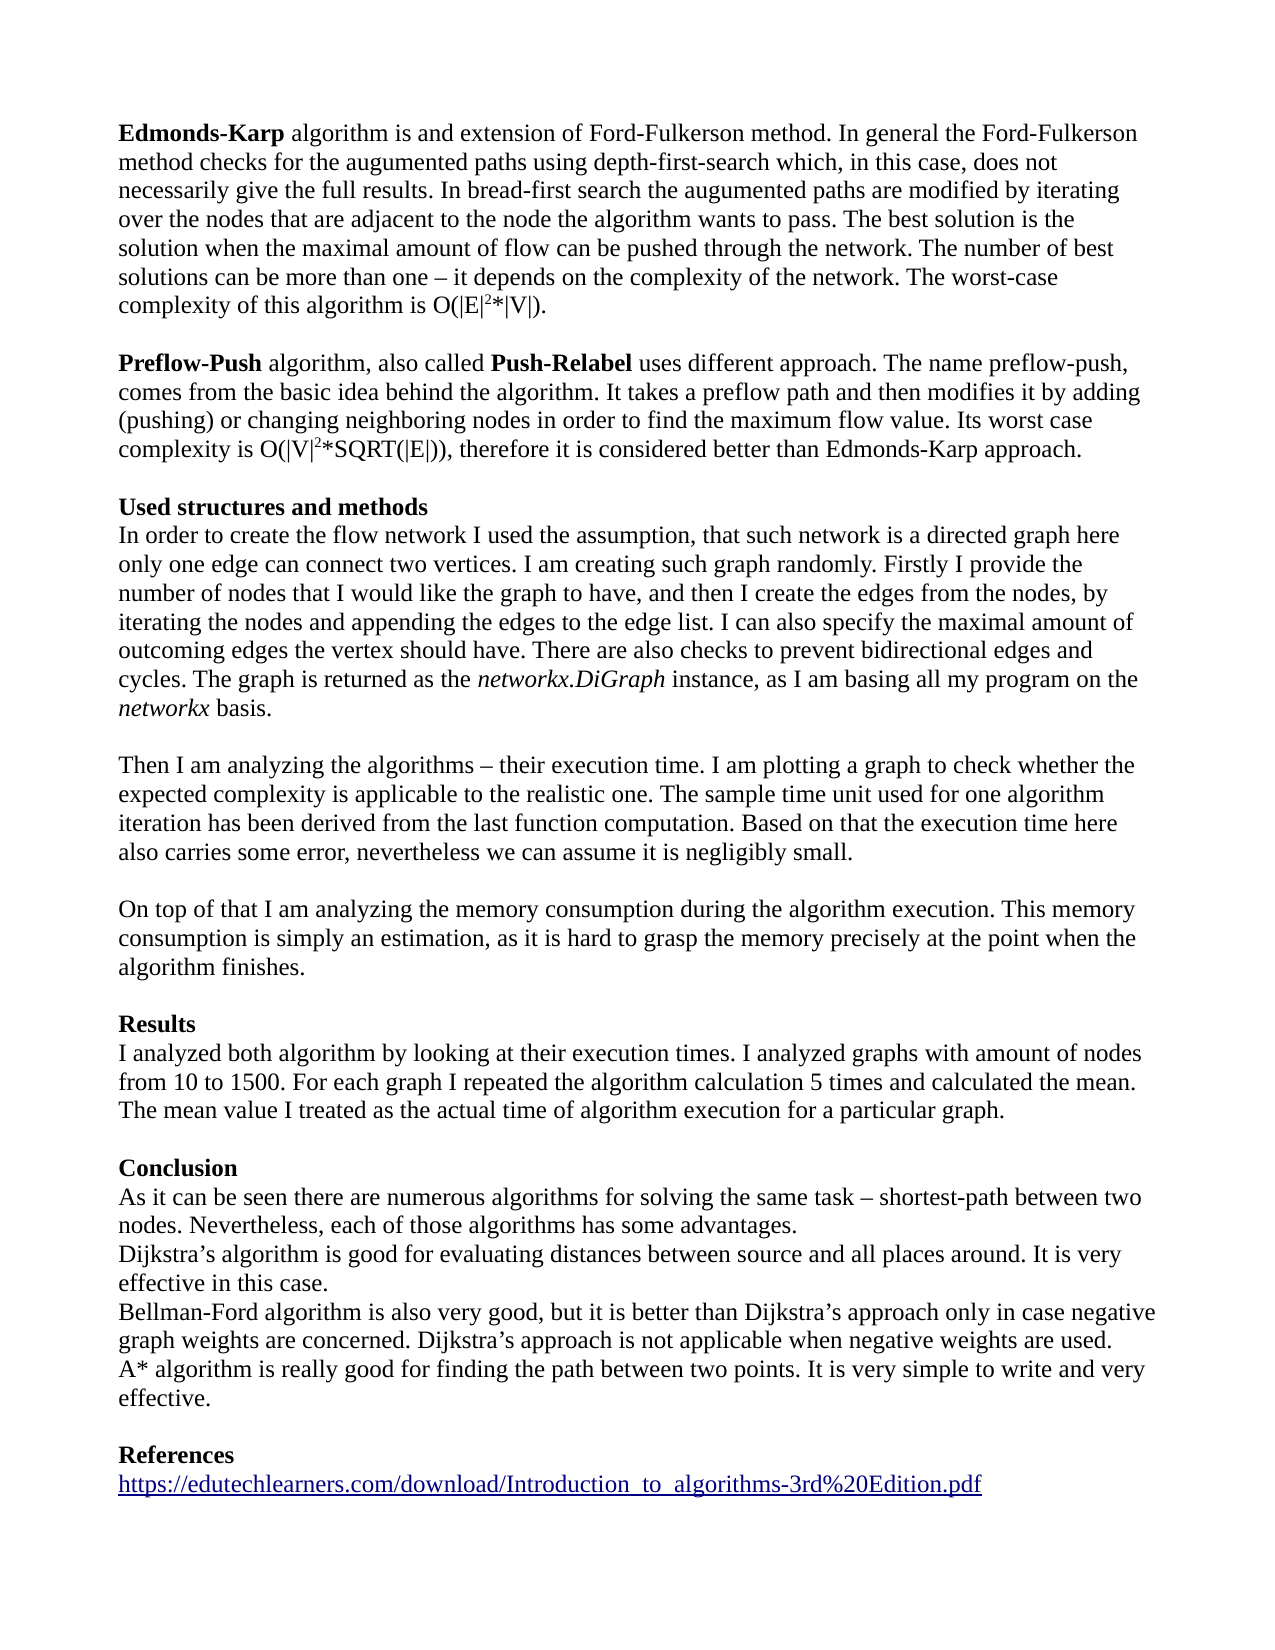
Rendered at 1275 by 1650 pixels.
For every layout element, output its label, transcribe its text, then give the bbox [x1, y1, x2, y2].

text A* algorithm is really good for finding the path between two points. It is very simple to write and very effective. [118, 1354, 1157, 1412]
text I analyzed both algorithm by looking at their execution times. I analyzed graphs with amount of nodes from 10 to 1500. For each graph I repeated the algorithm calculation 5 times and calculated the mean. The mean value I treated as the actual time of algorithm execution for a particular graph. [118, 1038, 1157, 1124]
text https://edutechlearners.com/download/Introduction_to_algorithms-3rd%20Edition.pdf [118, 1469, 1157, 1498]
text In order to create the flow network I used the assumption, that such network is a directed graph here only one edge can connect two vertices. I am creating such graph randomly. Firstly I provide the number of nodes that I would like the graph to have, and then I create the edges from the nodes, by iterating the nodes and appending the edges to the edge list. I can also specify the maximal amount of outcoming edges the vertex should have. There are also checks to prevent bidirectional edges and cycles. The graph is returned as the networkx.DiGraph instance, as I am basing all my program on the networkx basis. [118, 521, 1157, 722]
text Edmonds-Karp algorithm is and extension of Ford-Fulkerson method. In general the Ford-Fulkerson method checks for the augumented paths using depth-first-search which, in this case, does not necessarily give the full results. In bread-first search the augumented paths are modified by iterating over the nodes that are adjacent to the node the algorithm wants to pass. The best solution is the solution when the maximal amount of flow can be pushed through the network. The number of best solutions can be more than one – it depends on the complexity of the network. The worst-case complexity of this algorithm is O(|E|2*|V|). [118, 118, 1157, 319]
text Conclusion [118, 1153, 1157, 1182]
text Dijkstra’s algorithm is good for evaluating distances between source and all places around. It is very effective in this case. [118, 1239, 1157, 1297]
text Used structures and methods [118, 492, 1157, 521]
text Preflow-Push algorithm, also called Push-Relabel uses different approach. The name preflow-push, comes from the basic idea behind the algorithm. It takes a preflow path and then modifies it by adding (pushing) or changing neighboring nodes in order to find the maximum flow value. Its worst case complexity is O(|V|2*SQRT(|E|)), therefore it is considered better than Edmonds-Karp approach. [118, 348, 1157, 463]
text As it can be seen there are numerous algorithms for solving the same task – shortest-path between two nodes. Nevertheless, each of those algorithms has some advantages. [118, 1182, 1157, 1239]
text Then I am analyzing the algorithms – their execution time. I am plotting a graph to check whether the expected complexity is applicable to the realistic one. The sample time unit used for one algorithm iteration has been derived from the last function computation. Based on that the execution time here also carries some error, nevertheless we can assume it is negligibly small. [118, 751, 1157, 866]
text Results [118, 1009, 1157, 1038]
text Bellman-Ford algorithm is also very good, but it is better than Dijkstra’s approach only in case negative graph weights are concerned. Dijkstra’s approach is not applicable when negative weights are used. [118, 1297, 1157, 1354]
text On top of that I am analyzing the memory consumption during the algorithm execution. This memory consumption is simply an estimation, as it is hard to grasp the memory precisely at the point when the algorithm finishes. [118, 894, 1157, 981]
text References [118, 1441, 1157, 1469]
